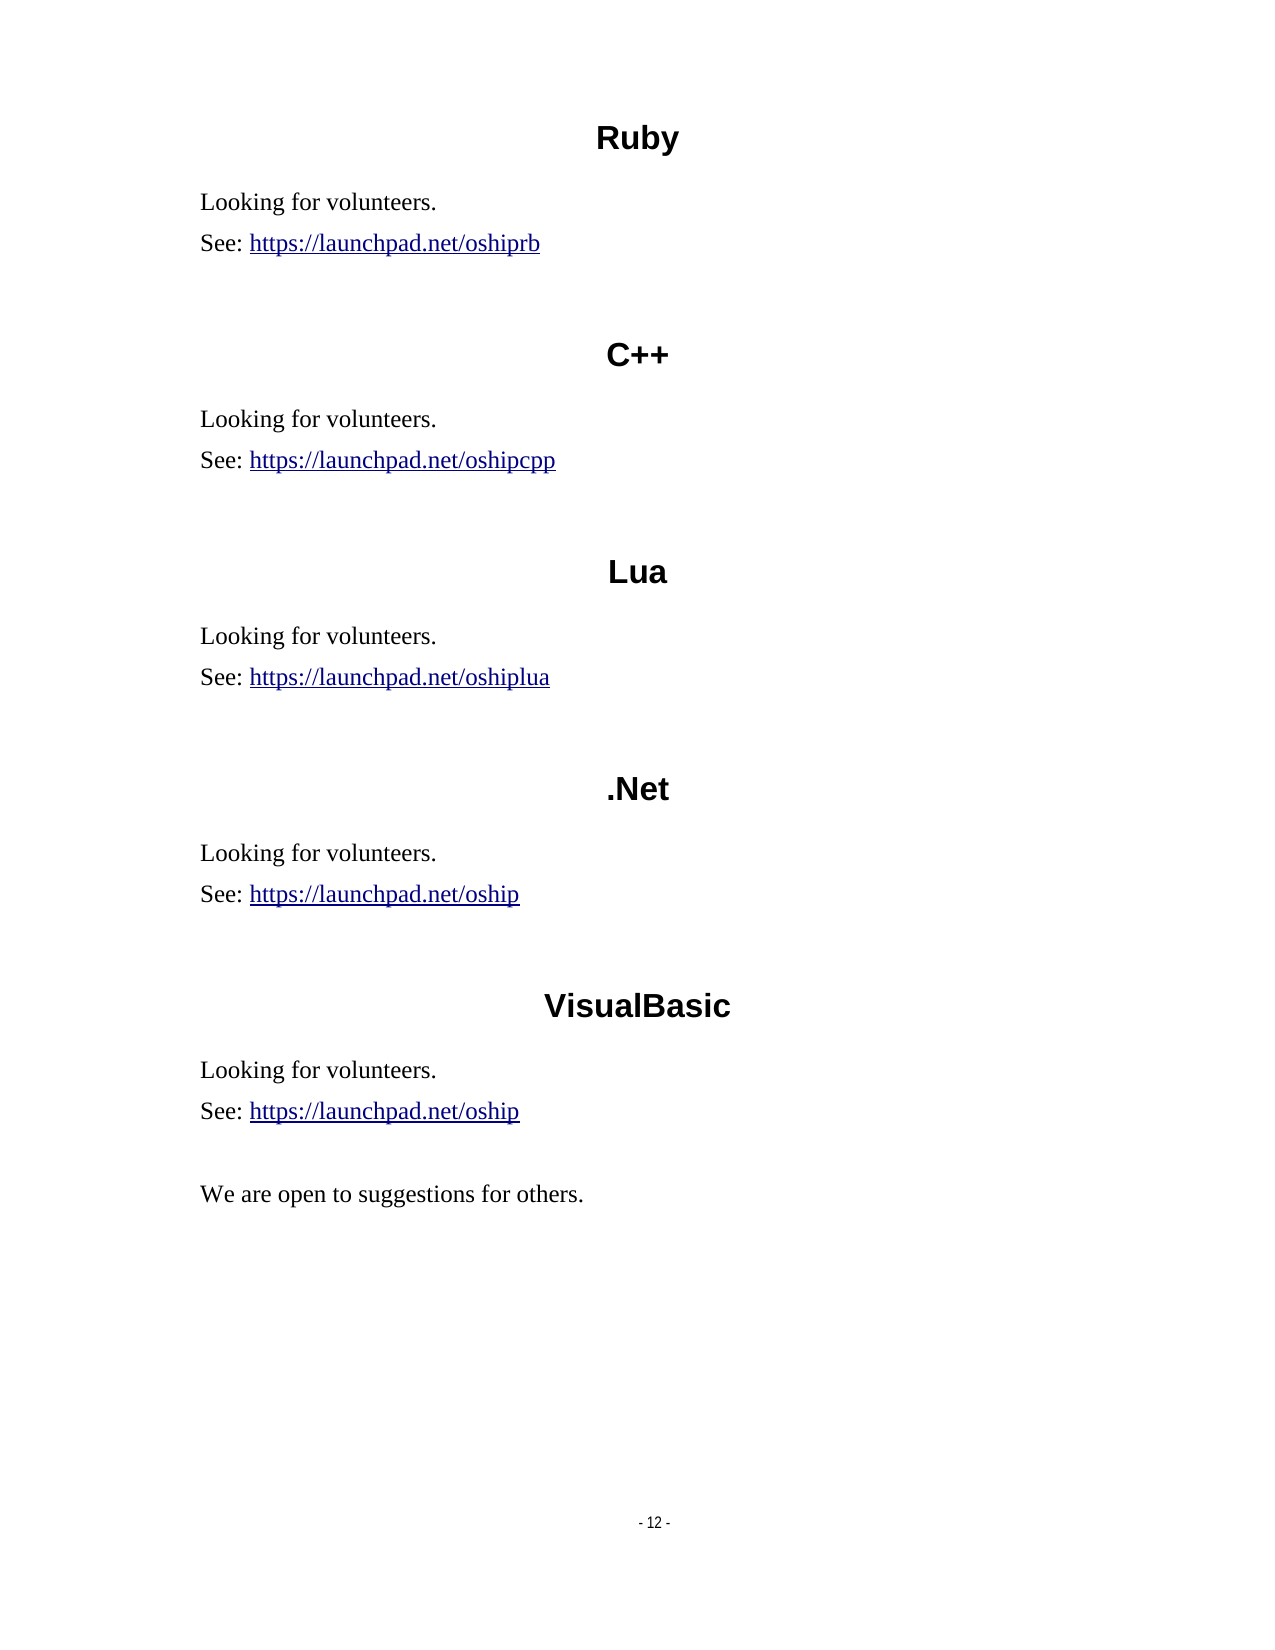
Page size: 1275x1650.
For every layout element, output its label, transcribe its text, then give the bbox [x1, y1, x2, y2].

subtitle .Net [150, 769, 1125, 808]
text Looking for volunteers. [150, 621, 1125, 649]
text See: https://launchpad.net/oshiprb [150, 228, 1125, 257]
text See: https://launchpad.net/oship [150, 1096, 1125, 1125]
text See: https://launchpad.net/oshipcpp [150, 445, 1125, 474]
subtitle VisualBasic [150, 986, 1125, 1025]
subtitle Ruby [150, 118, 1125, 157]
text We are open to suggestions for others. [150, 1179, 1125, 1207]
text Looking for volunteers. [150, 187, 1125, 215]
text Looking for volunteers. [150, 404, 1125, 432]
text Looking for volunteers. [150, 838, 1125, 867]
subtitle C++ [150, 335, 1125, 374]
text See: https://launchpad.net/oshiplua [150, 662, 1125, 691]
text See: https://launchpad.net/oship [150, 879, 1125, 908]
text Looking for volunteers. [150, 1055, 1125, 1084]
subtitle Lua [150, 552, 1125, 591]
